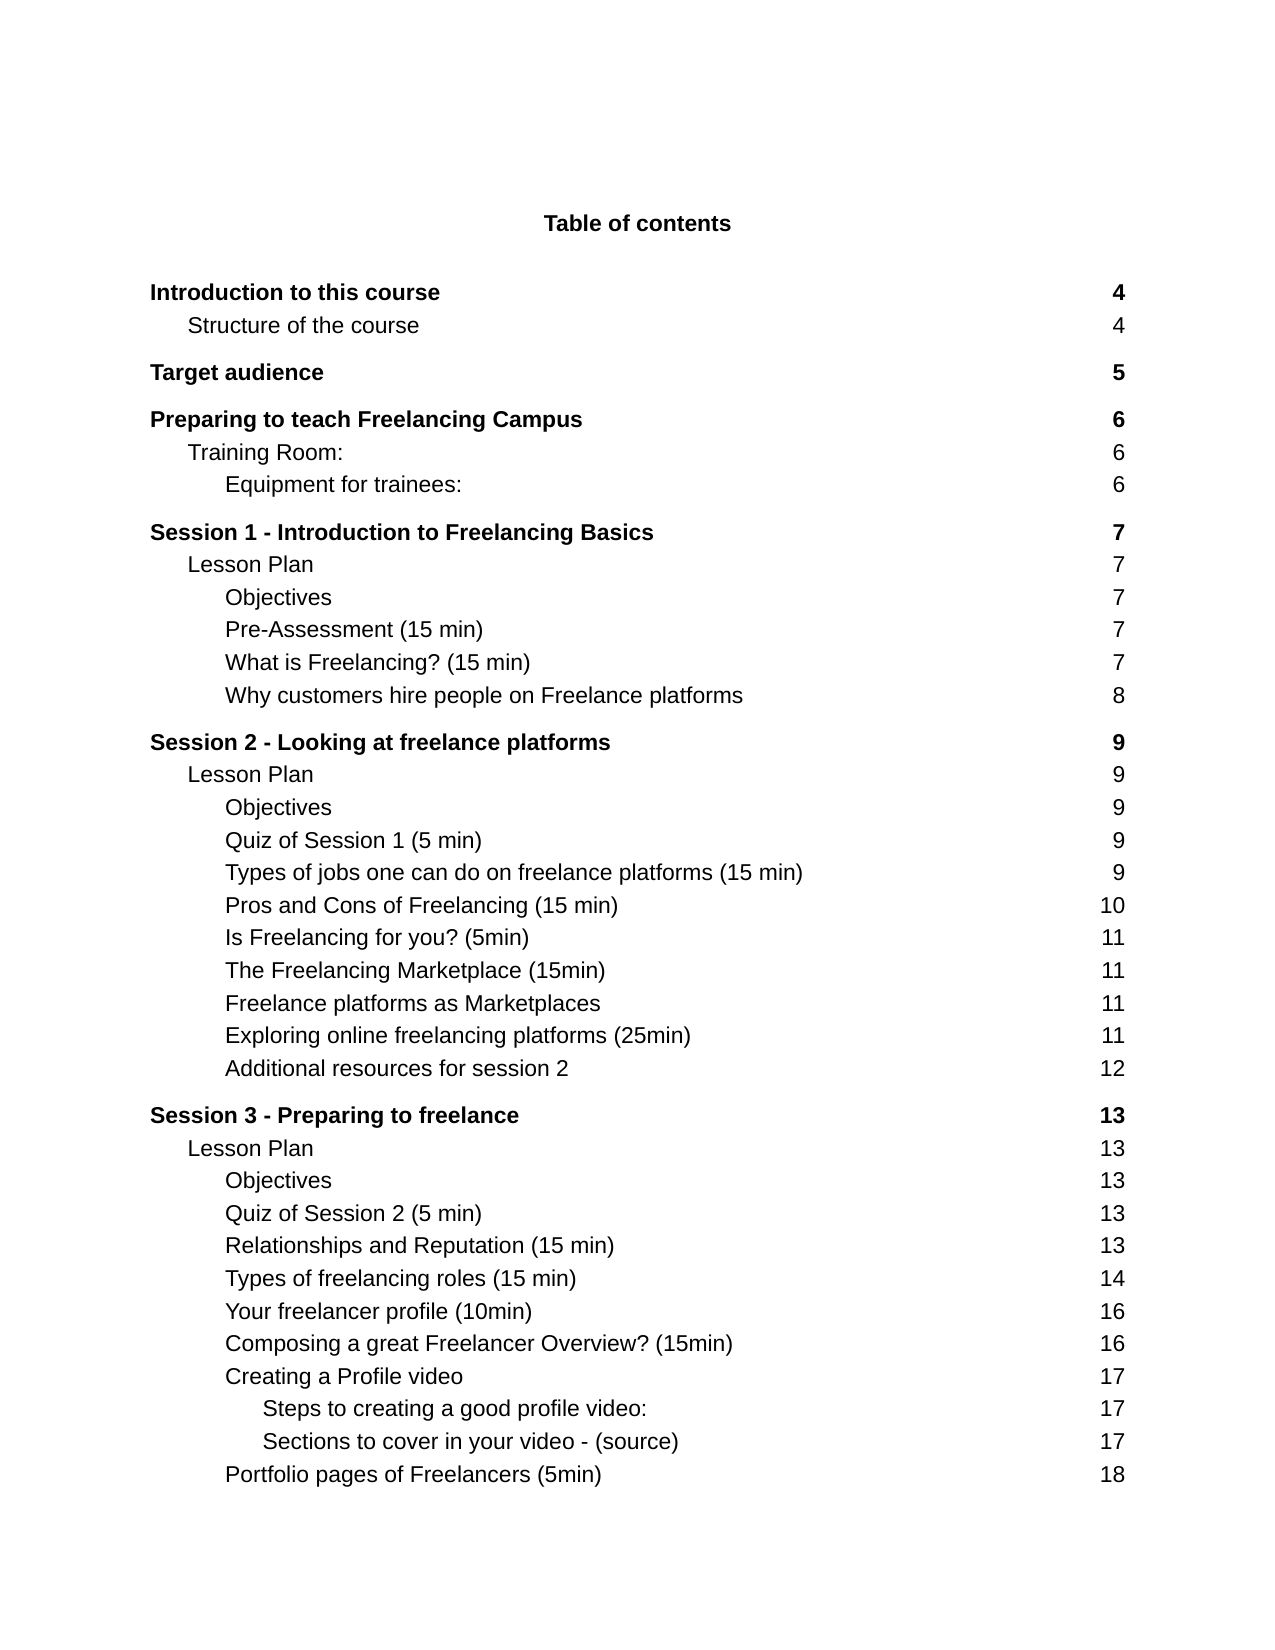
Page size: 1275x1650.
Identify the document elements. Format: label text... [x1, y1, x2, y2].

text Creating a Profile video 17 [225, 1363, 1125, 1389]
text Why customers hire people on Freelance platforms 8 [225, 682, 1125, 708]
text Session 2 - Looking at freelance platforms 9 [150, 729, 1125, 755]
text Quiz of Session 2 (5 min) 13 [225, 1200, 1125, 1226]
text Your freelancer profile (10min) 16 [225, 1298, 1125, 1324]
text Relationships and Reputation (15 min) 13 [225, 1232, 1125, 1259]
text Pros and Cons of Freelancing (15 min) 10 [225, 892, 1125, 918]
text Training Room: 6 [187, 439, 1125, 465]
text Sections to cover in your video - (source) 17 [262, 1428, 1125, 1454]
text Is Freelancing for you? (5min) 11 [225, 924, 1125, 951]
text Session 1 - Introduction to Freelancing Basics 7 [150, 518, 1125, 545]
text Equipment for trainees: 6 [225, 471, 1125, 498]
text Pre-Assessment (15 min) 7 [225, 616, 1125, 643]
text Freelance platforms as Marketplaces 11 [225, 989, 1125, 1016]
text Exploring online freelancing platforms (25min) 11 [225, 1022, 1125, 1048]
text Quiz of Session 1 (5 min) 9 [225, 827, 1125, 853]
text Additional resources for session 2 12 [225, 1055, 1125, 1081]
text Introduction to this course 4 [150, 279, 1125, 306]
text Lesson Plan 13 [187, 1134, 1125, 1161]
text Objectives 7 [225, 584, 1125, 610]
text Preparing to teach Freelancing Campus 6 [150, 406, 1125, 432]
text Portfolio pages of Freelancers (5min) 18 [225, 1461, 1125, 1487]
text Lesson Plan 7 [187, 551, 1125, 577]
text Target audience 5 [150, 359, 1125, 385]
text Types of freelancing roles (15 min) 14 [225, 1265, 1125, 1291]
text The Freelancing Marketplace (15min) 11 [225, 957, 1125, 983]
text Objectives 9 [225, 794, 1125, 820]
text Structure of the course 4 [187, 312, 1125, 338]
text Session 3 - Preparing to freelance 13 [150, 1102, 1125, 1128]
text Types of jobs one can do on freelance platforms (15 min) 9 [225, 859, 1125, 886]
text Objectives 13 [225, 1167, 1125, 1193]
text What is Freelancing? (15 min) 7 [225, 649, 1125, 675]
text Composing a great Freelancer Overview? (15min) 16 [225, 1330, 1125, 1357]
text Steps to creating a good profile video: 17 [262, 1395, 1125, 1422]
text Lesson Plan 9 [187, 761, 1125, 788]
text Table of contents [150, 210, 1125, 237]
